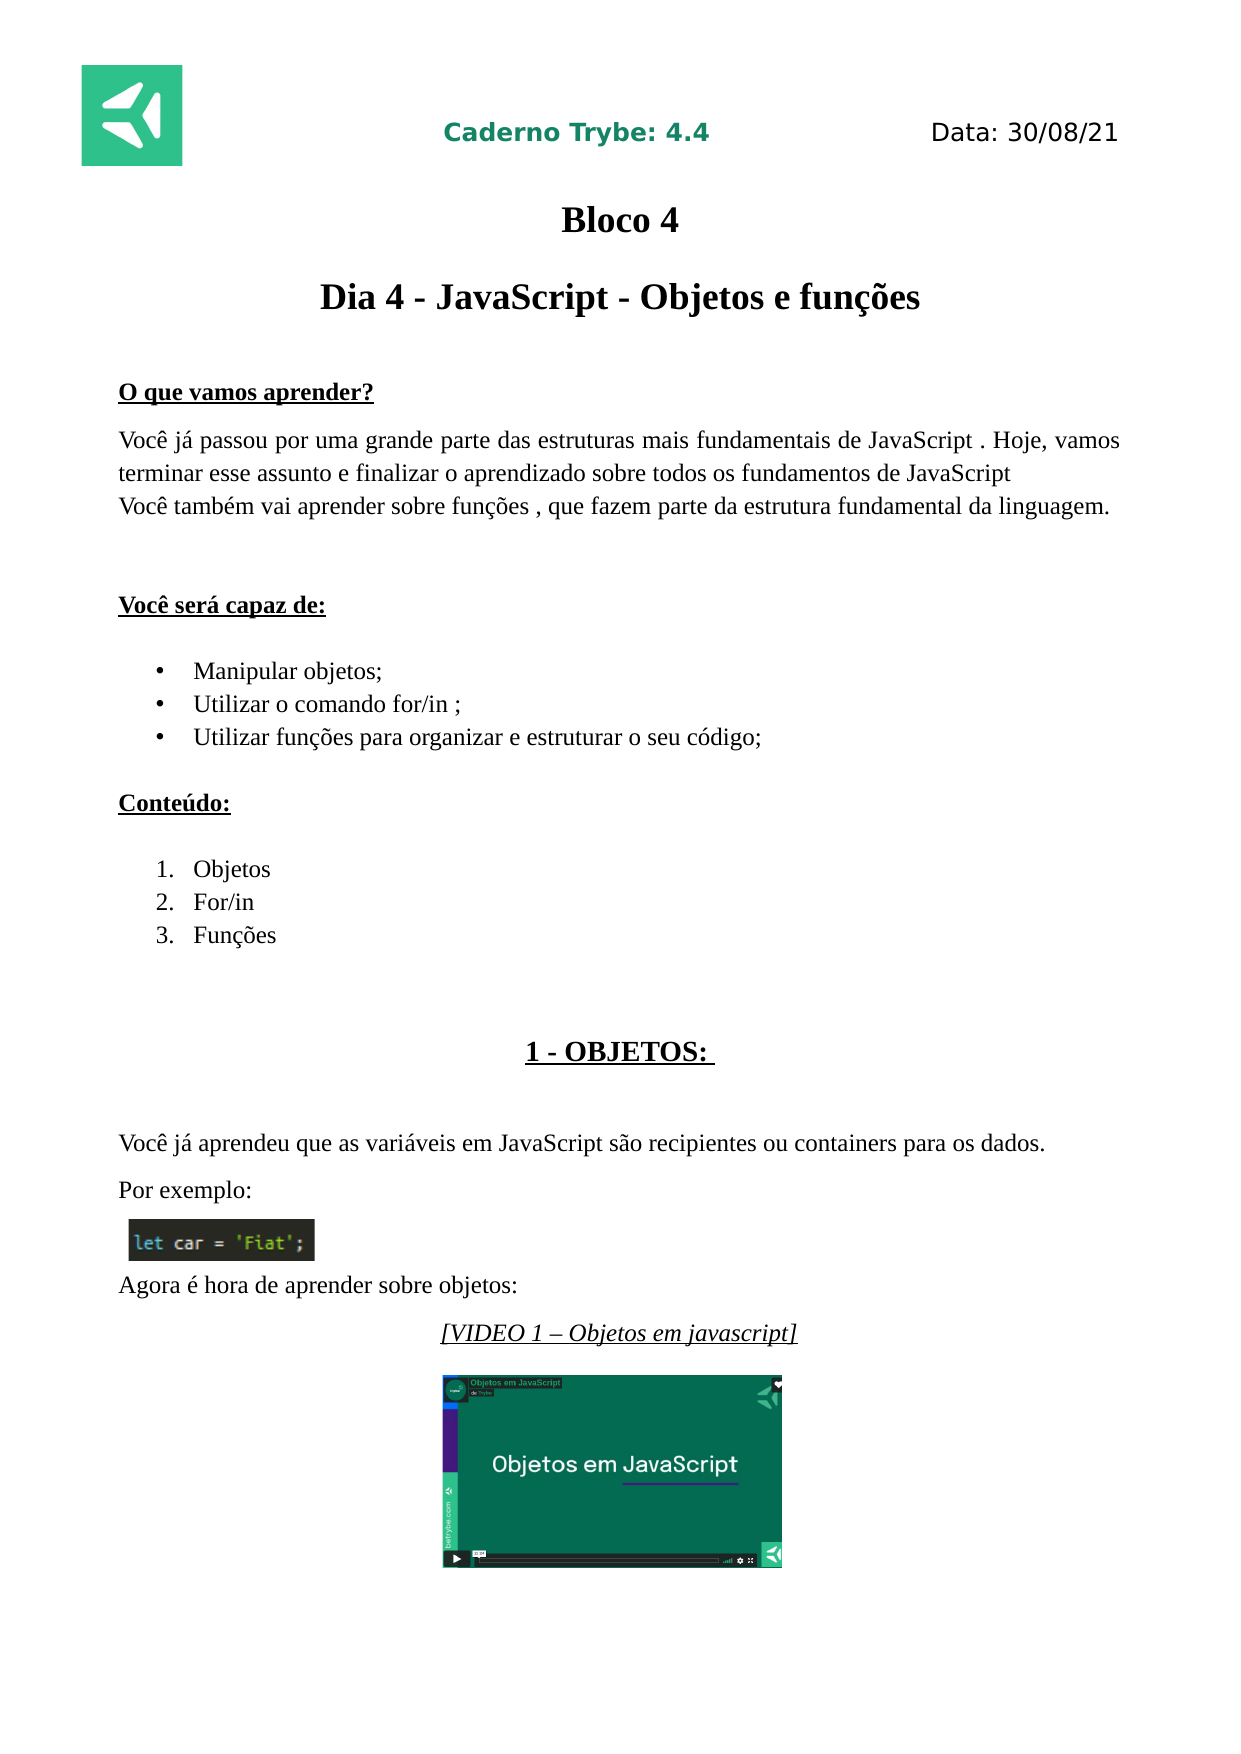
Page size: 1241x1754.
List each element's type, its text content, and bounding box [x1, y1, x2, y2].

list For/in [156, 887, 1122, 916]
text Você também vai aprender sobre funções , que fazem parte da estrutura fundamental da linguagem. [118, 491, 1122, 520]
text O que vamos aprender? [118, 377, 1122, 406]
subtitle Bloco 4 [118, 198, 1122, 241]
list Manipular objetos; [156, 656, 1122, 685]
text Agora é hora de aprender sobre objetos: [118, 1270, 1122, 1299]
picture [442, 1375, 782, 1568]
text Por exemplo: [118, 1175, 1122, 1204]
list Funções [156, 920, 1122, 949]
text [VIDEO 1 – Objetos em javascript] [118, 1318, 1122, 1347]
text Você já passou por uma grande parte das estruturas mais fundamentais de JavaScript . Hoje, vamos terminar esse assunto e finalizar o aprendizado sobre todos os fundamentos de JavaScript [118, 425, 1122, 487]
picture [128, 1219, 315, 1261]
text Você será capaz de: [118, 590, 1122, 619]
text Você já aprendeu que as variáveis em JavaScript são recipientes ou containers para os dados. [118, 1128, 1122, 1156]
subtitle Dia 4 - JavaScript - Objetos e funções [118, 274, 1122, 317]
subtitle 1 - OBJETOS: [118, 1034, 1122, 1067]
list Utilizar funções para organizar e estruturar o seu código; [156, 722, 1122, 751]
list Objetos [156, 854, 1122, 883]
text Conteúdo: [118, 788, 1122, 817]
list Utilizar o comando for/in ; [156, 689, 1122, 718]
picture [81, 65, 183, 166]
